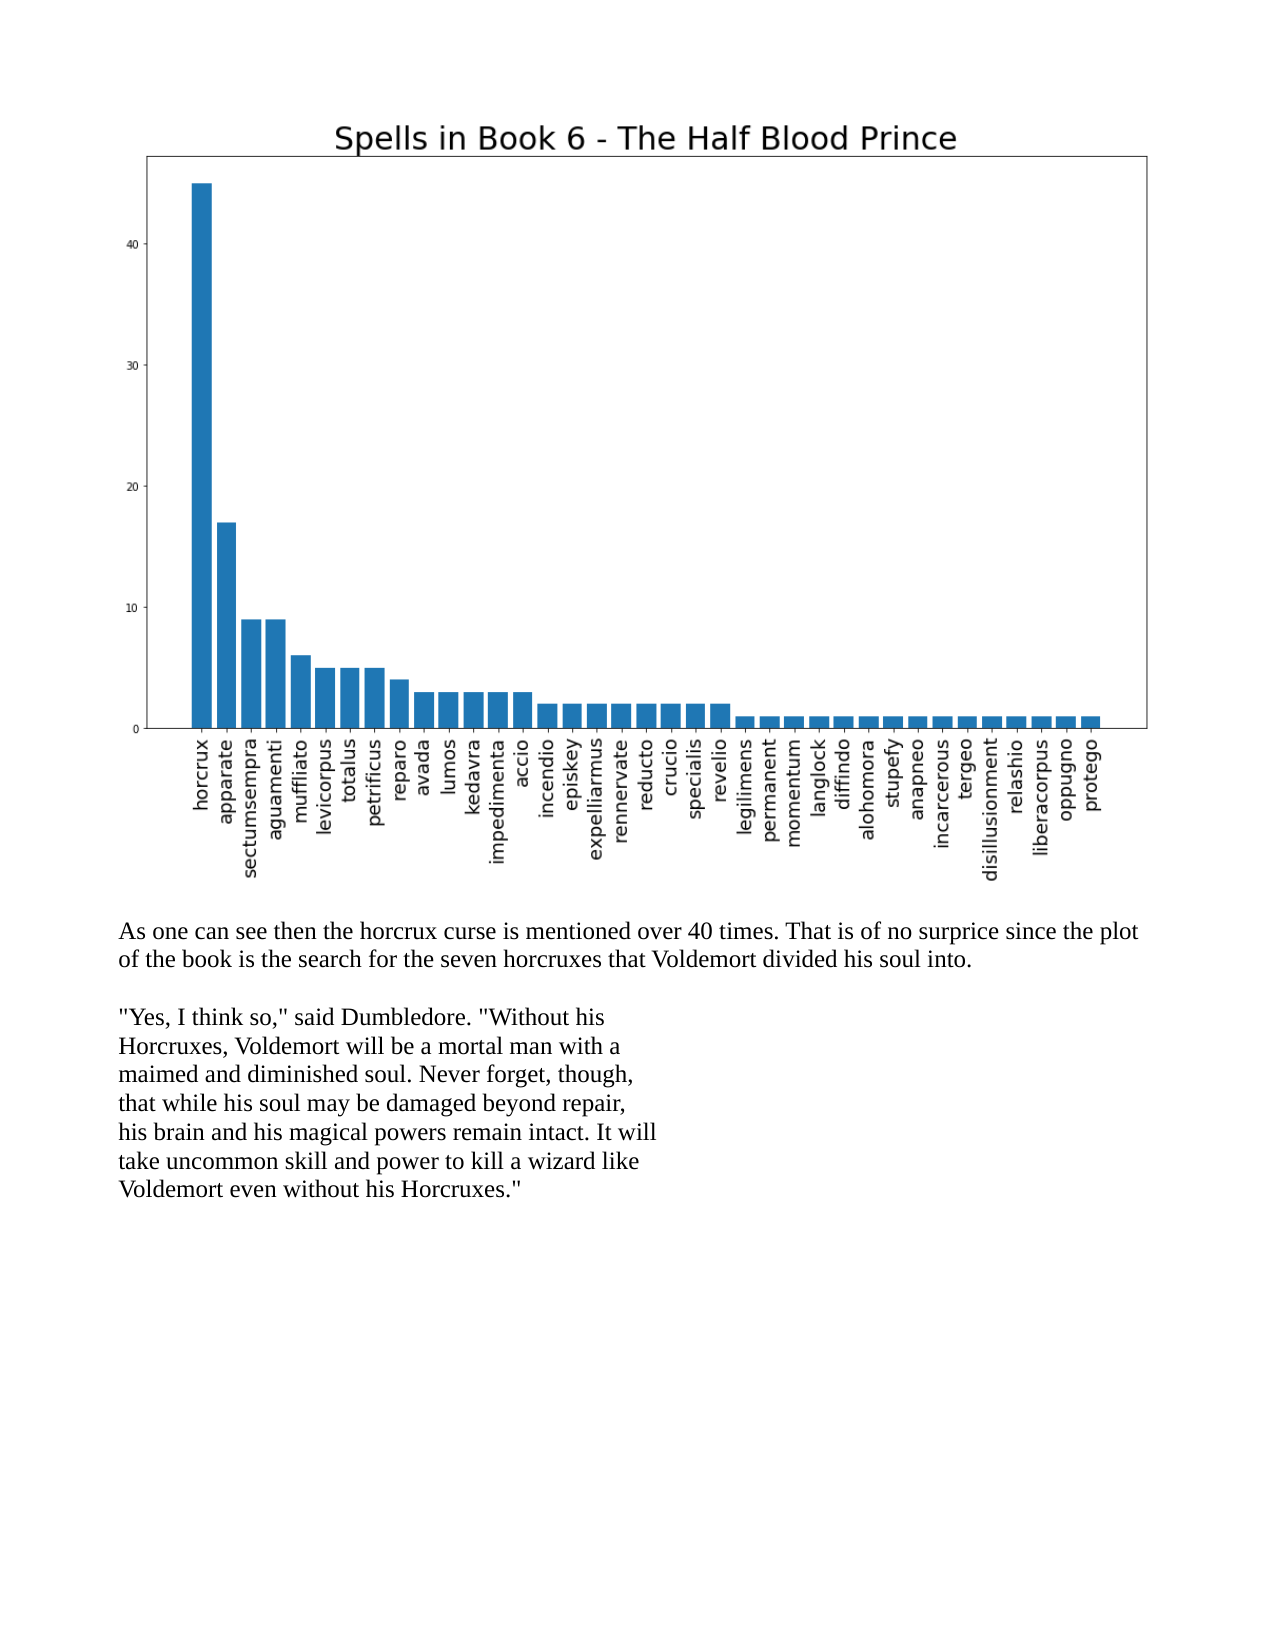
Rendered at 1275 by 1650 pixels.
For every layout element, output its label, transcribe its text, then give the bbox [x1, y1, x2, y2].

text "Yes, I think so," said Dumbledore. "Without his [118, 1002, 1157, 1031]
text Horcruxes, Voldemort will be a mortal man with a [118, 1031, 1157, 1059]
text his brain and his magical powers remain intact. It will [118, 1117, 1157, 1146]
picture [118, 118, 1157, 887]
text As one can see then the horcrux curse is mentioned over 40 times. That is of no surprice since the plot of the book is the search for the seven horcruxes that Voldemort divided his soul into. [118, 916, 1157, 973]
text maimed and diminished soul. Never forget, though, [118, 1059, 1157, 1088]
text that while his soul may be damaged beyond repair, [118, 1088, 1157, 1117]
text Voldemort even without his Horcruxes." [118, 1174, 1157, 1203]
text take uncommon skill and power to kill a wizard like [118, 1146, 1157, 1174]
